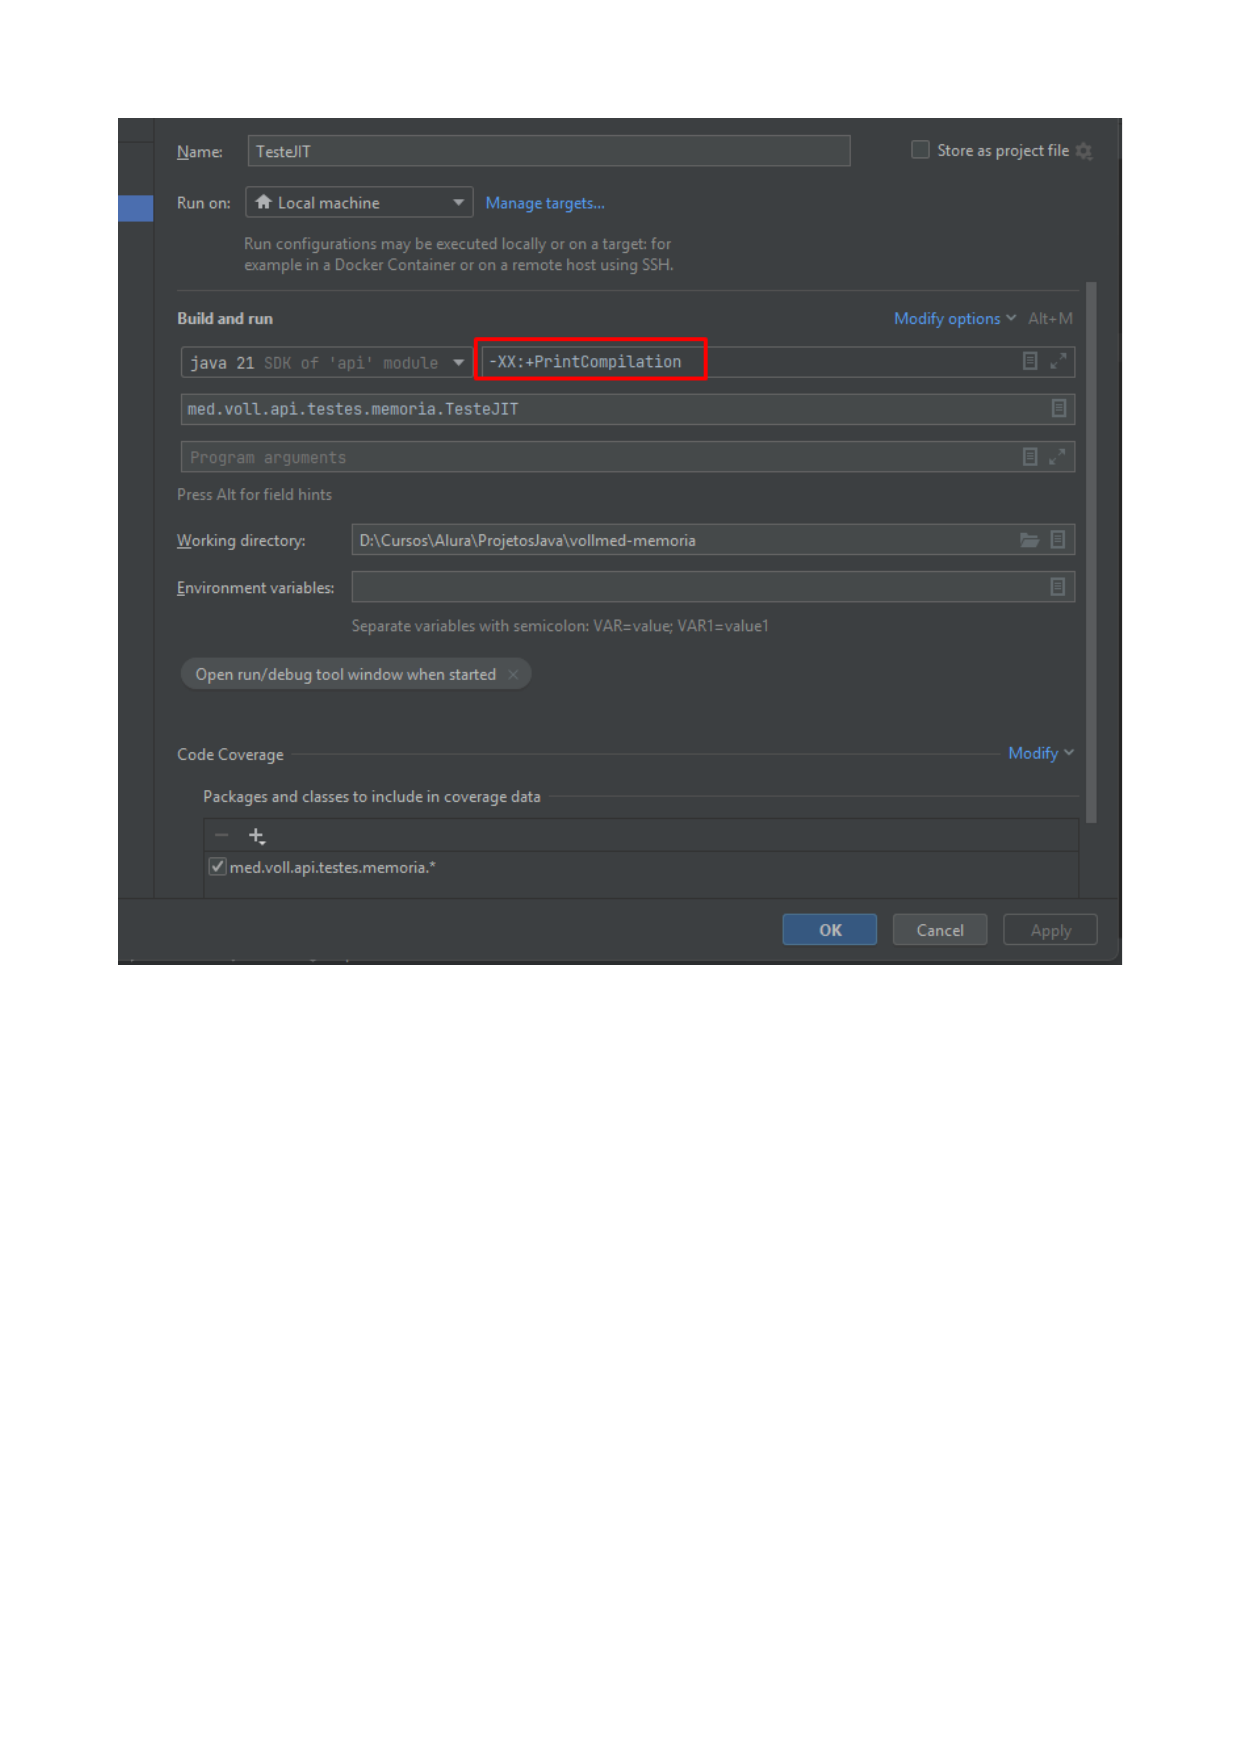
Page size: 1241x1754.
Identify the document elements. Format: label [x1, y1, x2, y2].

picture [118, 118, 1123, 965]
